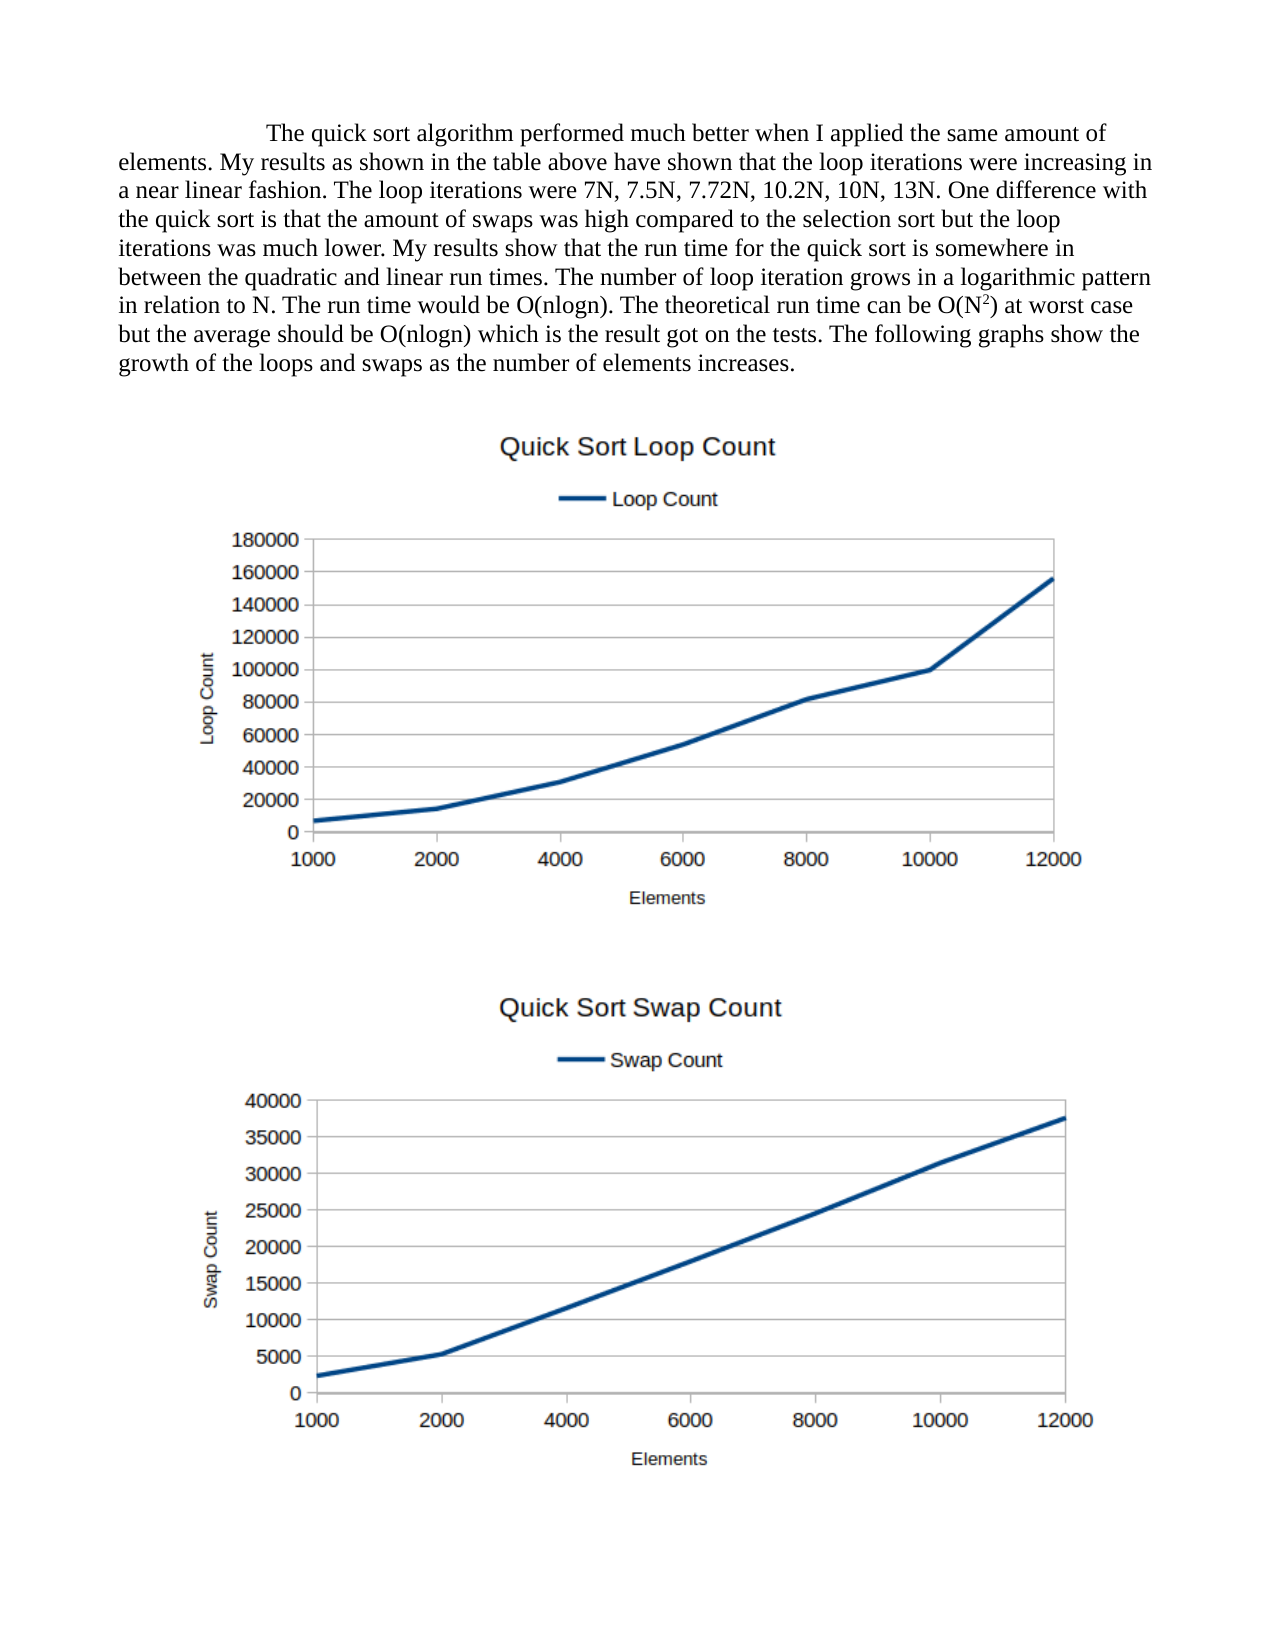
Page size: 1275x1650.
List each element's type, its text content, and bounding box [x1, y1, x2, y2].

picture [165, 405, 1111, 938]
text The quick sort algorithm performed much better when I applied the same amount of elements. My results as shown in the table above have shown that the loop iterations were increasing in a near linear fashion. The loop iterations were 7N, 7.5N, 7.72N, 10.2N, 10N, 13N. One difference with the quick sort is that the amount of swaps was high compared to the selection sort but the loop iterations was much lower. My results show that the run time for the quick sort is somewhere in between the quadratic and linear run times. The number of loop iteration grows in a logarithmic pattern in relation to N. The run time would be O(nlogn). The theoretical run time can be O(N2) at worst case but the average should be O(nlogn) which is the result got on the tests. The following graphs show the growth of the loops and swaps as the number of elements increases. [118, 118, 1157, 377]
picture [165, 966, 1110, 1499]
